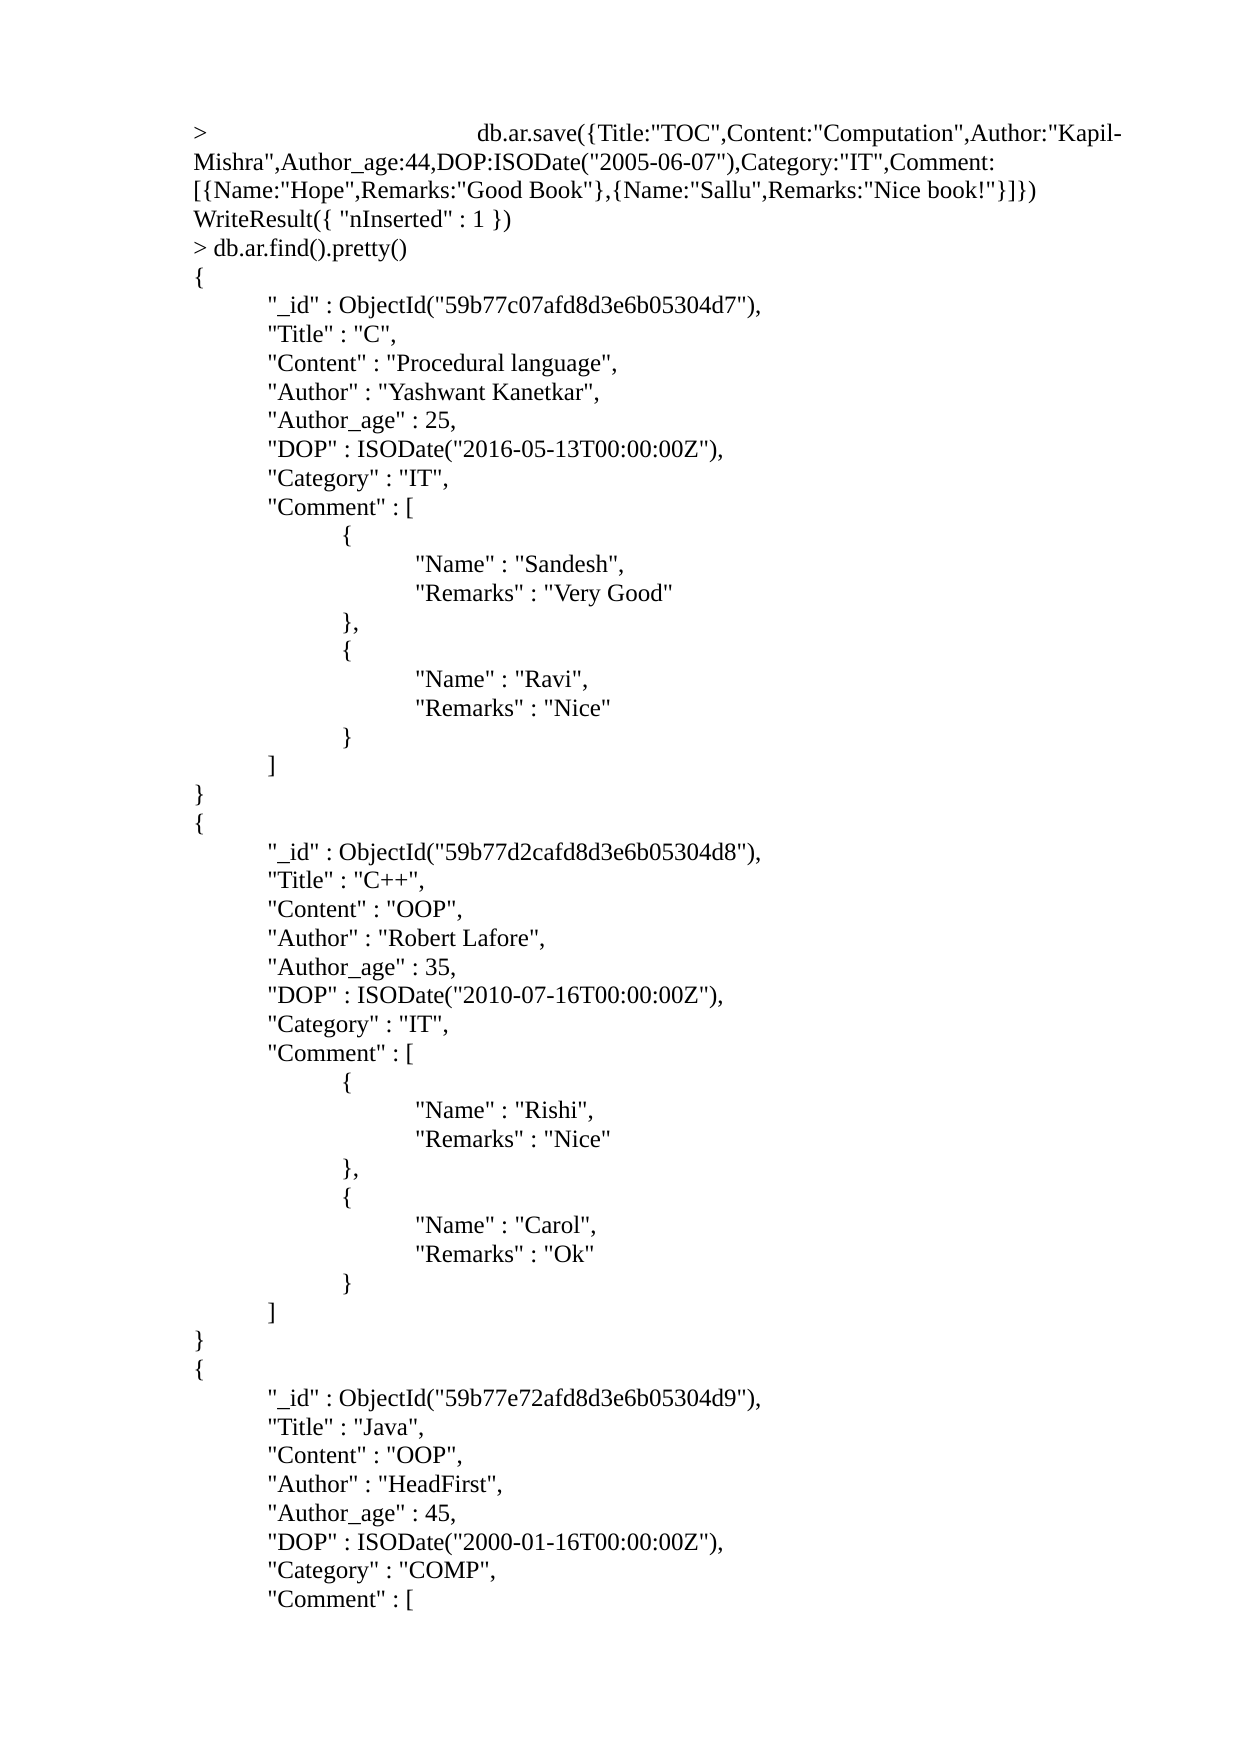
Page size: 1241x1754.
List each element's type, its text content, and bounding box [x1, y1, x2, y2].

list "Name" : "Ravi", [193, 664, 1122, 693]
list "Author_age" : 45, [193, 1498, 1122, 1527]
list { [193, 262, 1122, 291]
list "Category" : "COMP", [193, 1556, 1122, 1584]
list "_id" : ObjectId("59b77c07afd8d3e6b05304d7"), [193, 291, 1122, 319]
list > db.ar.find().pretty() [193, 233, 1122, 262]
list } [193, 779, 1122, 808]
list "Comment" : [ [193, 1584, 1122, 1613]
list "Remarks" : "Nice" [193, 693, 1122, 722]
list }, [193, 1153, 1122, 1182]
list "Name" : "Rishi", [193, 1096, 1122, 1124]
list WriteResult({ "nInserted" : 1 }) [193, 204, 1122, 233]
list { [193, 1354, 1122, 1383]
list } [193, 1268, 1122, 1297]
list "DOP" : ISODate("2010-07-16T00:00:00Z"), [193, 981, 1122, 1009]
list "_id" : ObjectId("59b77e72afd8d3e6b05304d9"), [193, 1383, 1122, 1412]
list "Content" : "Procedural language", [193, 348, 1122, 377]
list "Author" : "Yashwant Kanetkar", [193, 377, 1122, 406]
list "Remarks" : "Very Good" [193, 578, 1122, 607]
list "Title" : "C", [193, 319, 1122, 348]
list "DOP" : ISODate("2000-01-16T00:00:00Z"), [193, 1527, 1122, 1556]
list "Name" : "Carol", [193, 1211, 1122, 1239]
list "Author" : "Robert Lafore", [193, 923, 1122, 952]
list "_id" : ObjectId("59b77d2cafd8d3e6b05304d8"), [193, 837, 1122, 866]
list "Author_age" : 25, [193, 406, 1122, 434]
list "Remarks" : "Nice" [193, 1124, 1122, 1153]
list { [193, 808, 1122, 837]
list } [193, 722, 1122, 751]
list "Author_age" : 35, [193, 952, 1122, 981]
list "Name" : "Sandesh", [193, 549, 1122, 578]
list "Category" : "IT", [193, 463, 1122, 492]
list "Content" : "OOP", [193, 894, 1122, 923]
list { [193, 521, 1122, 549]
list { [193, 636, 1122, 664]
list "Content" : "OOP", [193, 1441, 1122, 1469]
list ] [193, 751, 1122, 779]
list ] [193, 1297, 1122, 1326]
list "Remarks" : "Ok" [193, 1239, 1122, 1268]
list { [193, 1182, 1122, 1211]
list } [193, 1326, 1122, 1354]
list "Comment" : [ [193, 1038, 1122, 1067]
list "Title" : "C++", [193, 866, 1122, 894]
list "Title" : "Java", [193, 1412, 1122, 1441]
list }, [193, 607, 1122, 636]
list > db.ar.save({Title:"TOC",Content:"Computation",Author:"Kapil-Mishra",Author_age:44,DOP:ISODate("2005-06-07"),Category:"IT",Comment:[{Name:"Hope",Remarks:"Good Book"},{Name:"Sallu",Remarks:"Nice book!"}]}) [193, 118, 1122, 204]
list { [193, 1067, 1122, 1096]
list "Category" : "IT", [193, 1009, 1122, 1038]
list "Comment" : [ [193, 492, 1122, 521]
list "DOP" : ISODate("2016-05-13T00:00:00Z"), [193, 434, 1122, 463]
list "Author" : "HeadFirst", [193, 1469, 1122, 1498]
